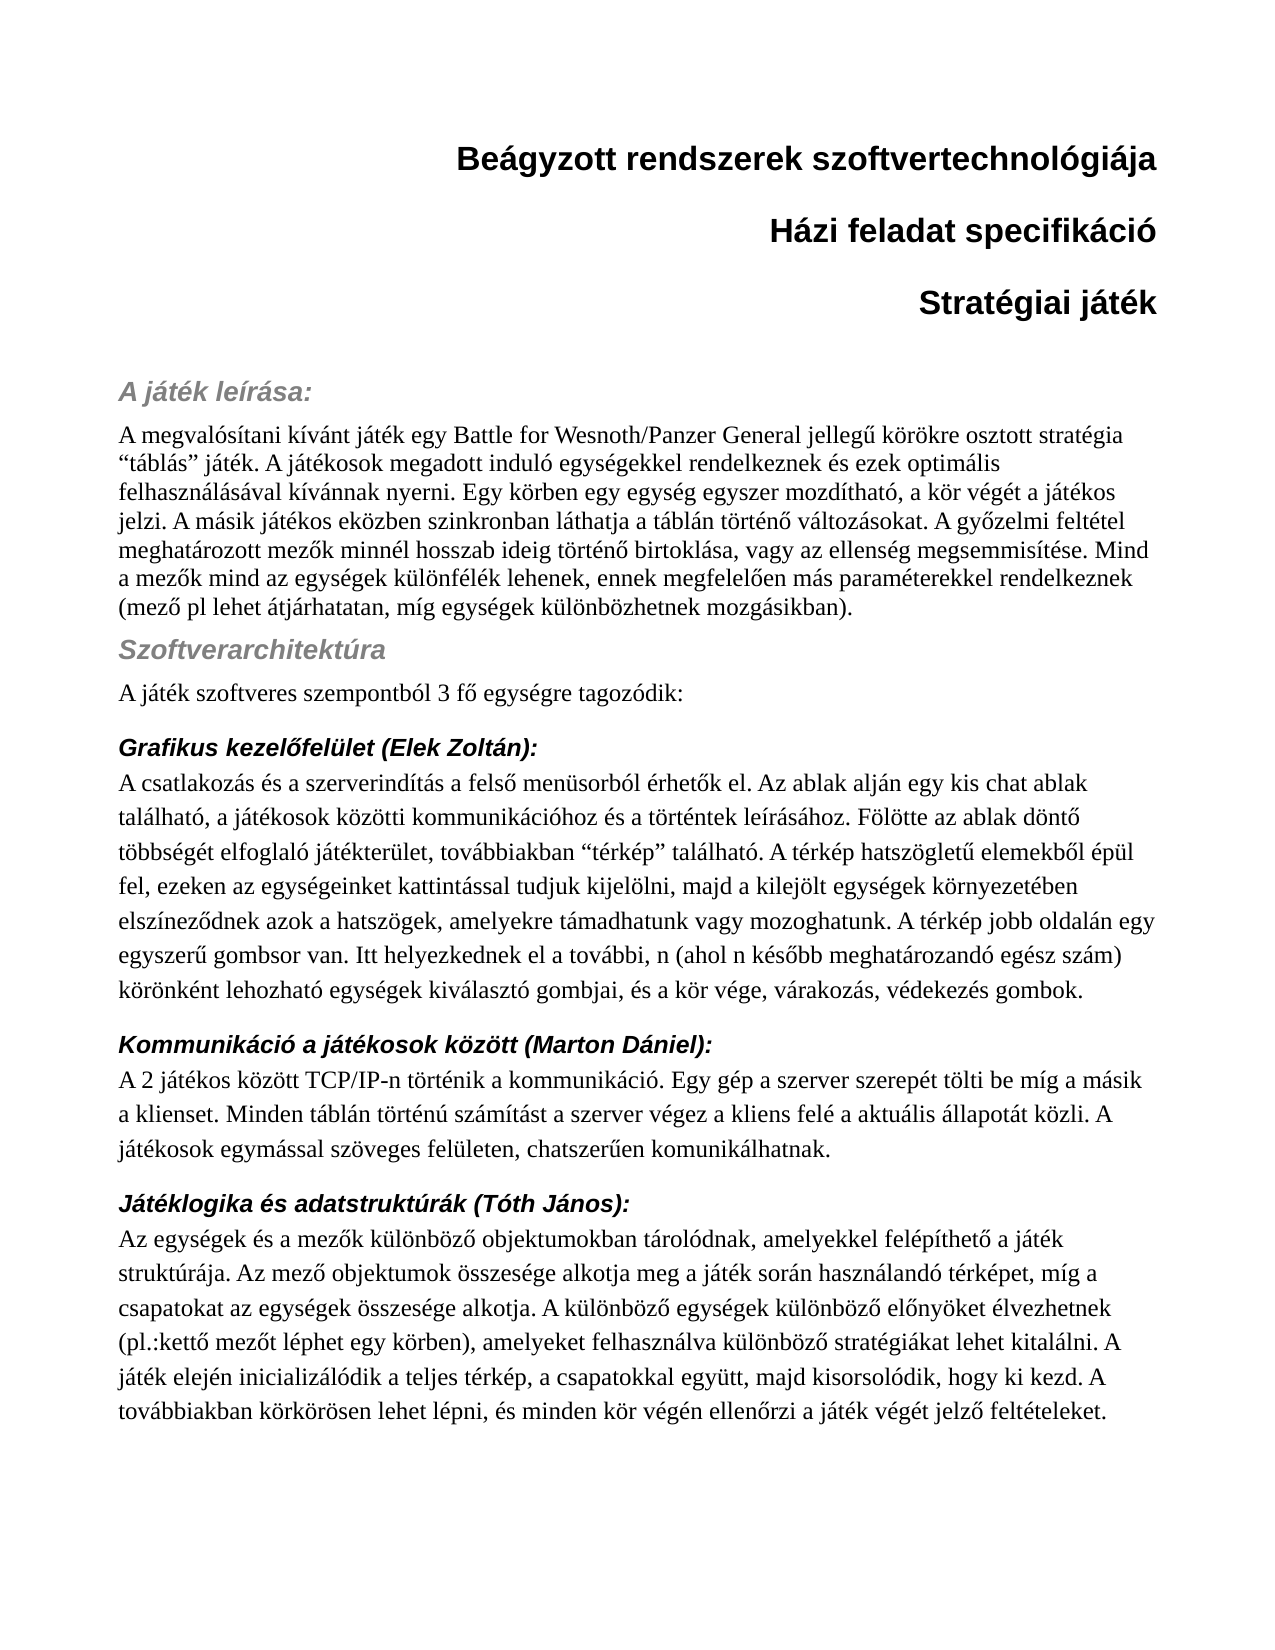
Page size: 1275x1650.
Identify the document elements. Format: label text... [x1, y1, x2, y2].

text A csatlakozás és a szerverindítás a felső menüsorból érhetők el. Az ablak alján egy kis chat ablak található, a játékosok közötti kommunikációhoz és a történtek leírásához. Fölötte az ablak döntő többségét elfoglaló játékterület, továbbiakban “térkép” található. A térkép hatszögletű elemekből épül fel, ezeken az egységeinket kattintással tudjuk kijelölni, majd a kilejölt egységek környezetében elszíneződnek azok a hatszögek, amelyekre támadhatunk vagy mozoghatunk. A térkép jobb oldalán egy egyszerű gombsor van. Itt helyezkednek el a további, n (ahol n később meghatározandó egész szám) körönként lehozható egységek kiválasztó gombjai, és a kör vége, várakozás, védekezés gombok. [118, 768, 1157, 1003]
subtitle Szoftverarchitektúra [118, 633, 1157, 665]
subtitle A játék leírása: [118, 375, 1157, 407]
text A 2 játékos között TCP/IP-n történik a kommunikáció. Egy gép a szerver szerepét tölti be míg a másik a klienset. Minden táblán történú számítást a szerver végez a kliens felé a aktuális állapotát közli. A játékosok egymással szöveges felületen, chatszerűen komunikálhatnak. [118, 1065, 1157, 1163]
subtitle Házi feladat specifikáció [118, 211, 1157, 249]
subtitle Beágyzott rendszerek szoftvertechnológiája [118, 139, 1157, 178]
text Az egységek és a mezők különböző objektumokban tárolódnak, amelyekkel felépíthető a játék struktúrája. Az mező objektumok összesége alkotja meg a játék során használandó térképet, míg a csapatokat az egységek összesége alkotja. A különböző egységek különböző előnyöket élvezhetnek (pl.:kettő mezőt léphet egy körben), amelyeket felhasználva különböző stratégiákat lehet kitalálni. A játék elején inicializálódik a teljes térkép, a csapatokkal együtt, majd kisorsolódik, hogy ki kezd. A továbbiakban körkörösen lehet lépni, és minden kör végén ellenőrzi a játék végét jelző feltételeket. [118, 1224, 1157, 1425]
subtitle Stratégiai játék [118, 283, 1157, 322]
subtitle Játéklogika és adatstruktúrák (Tóth János): [118, 1189, 1157, 1218]
subtitle Kommunikáció a játékosok között (Marton Dániel): [118, 1030, 1157, 1059]
text A megvalósítani kívánt játék egy Battle for Wesnoth/Panzer General jellegű körökre osztott stratégia “táblás” játék. A játékosok megadott induló egységekkel rendelkeznek és ezek optimális felhasználásával kívánnak nyerni. Egy körben egy egység egyszer mozdítható, a kör végét a játékos jelzi. A másik játékos eközben szinkronban láthatja a táblán történő változásokat. A győzelmi feltétel meghatározott mezők minnél hosszab ideig történő birtoklása, vagy az ellenség megsemmisítése. Mind a mezők mind az egységek különfélék lehenek, ennek megfelelően más paraméterekkel rendelkeznek (mező pl lehet átjárhatatan, míg egységek különbözhetnek mozgásikban). [118, 420, 1157, 621]
subtitle Grafikus kezelőfelület (Elek Zoltán): [118, 733, 1157, 762]
text A játék szoftveres szempontból 3 fő egységre tagozódik: [118, 678, 1157, 707]
